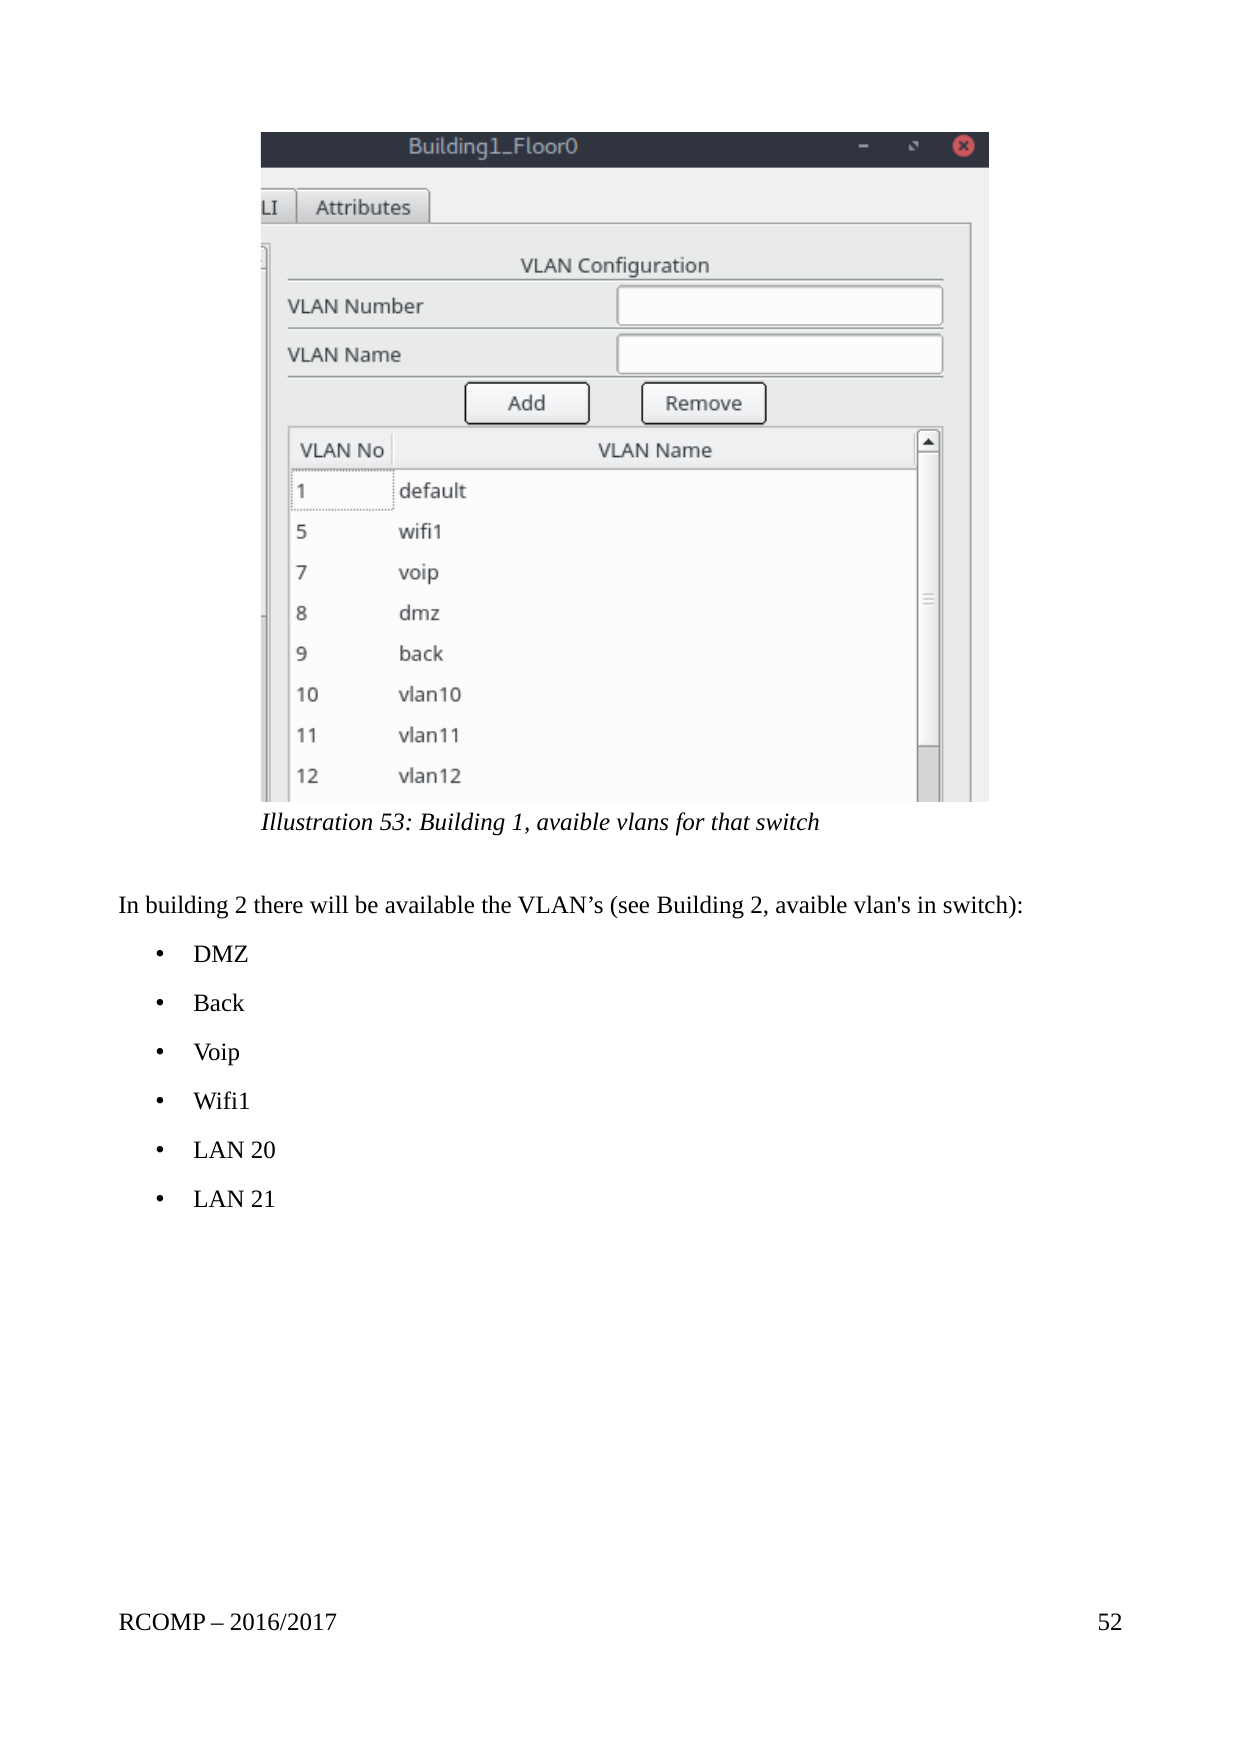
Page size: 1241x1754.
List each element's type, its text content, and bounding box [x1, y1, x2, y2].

text Illustration 53: Building 1, avaible vlans for that switch [261, 802, 989, 835]
list DMZ [156, 939, 1122, 968]
text In building 2 there will be available the VLAN’s (see Building 2, avaible vlan's in switch): [118, 890, 1122, 919]
list LAN 21 [156, 1184, 1122, 1213]
list Back [156, 988, 1122, 1017]
list LAN 20 [156, 1136, 1122, 1164]
list Wifi1 [156, 1086, 1122, 1115]
list Voip [156, 1037, 1122, 1066]
picture [260, 132, 989, 802]
